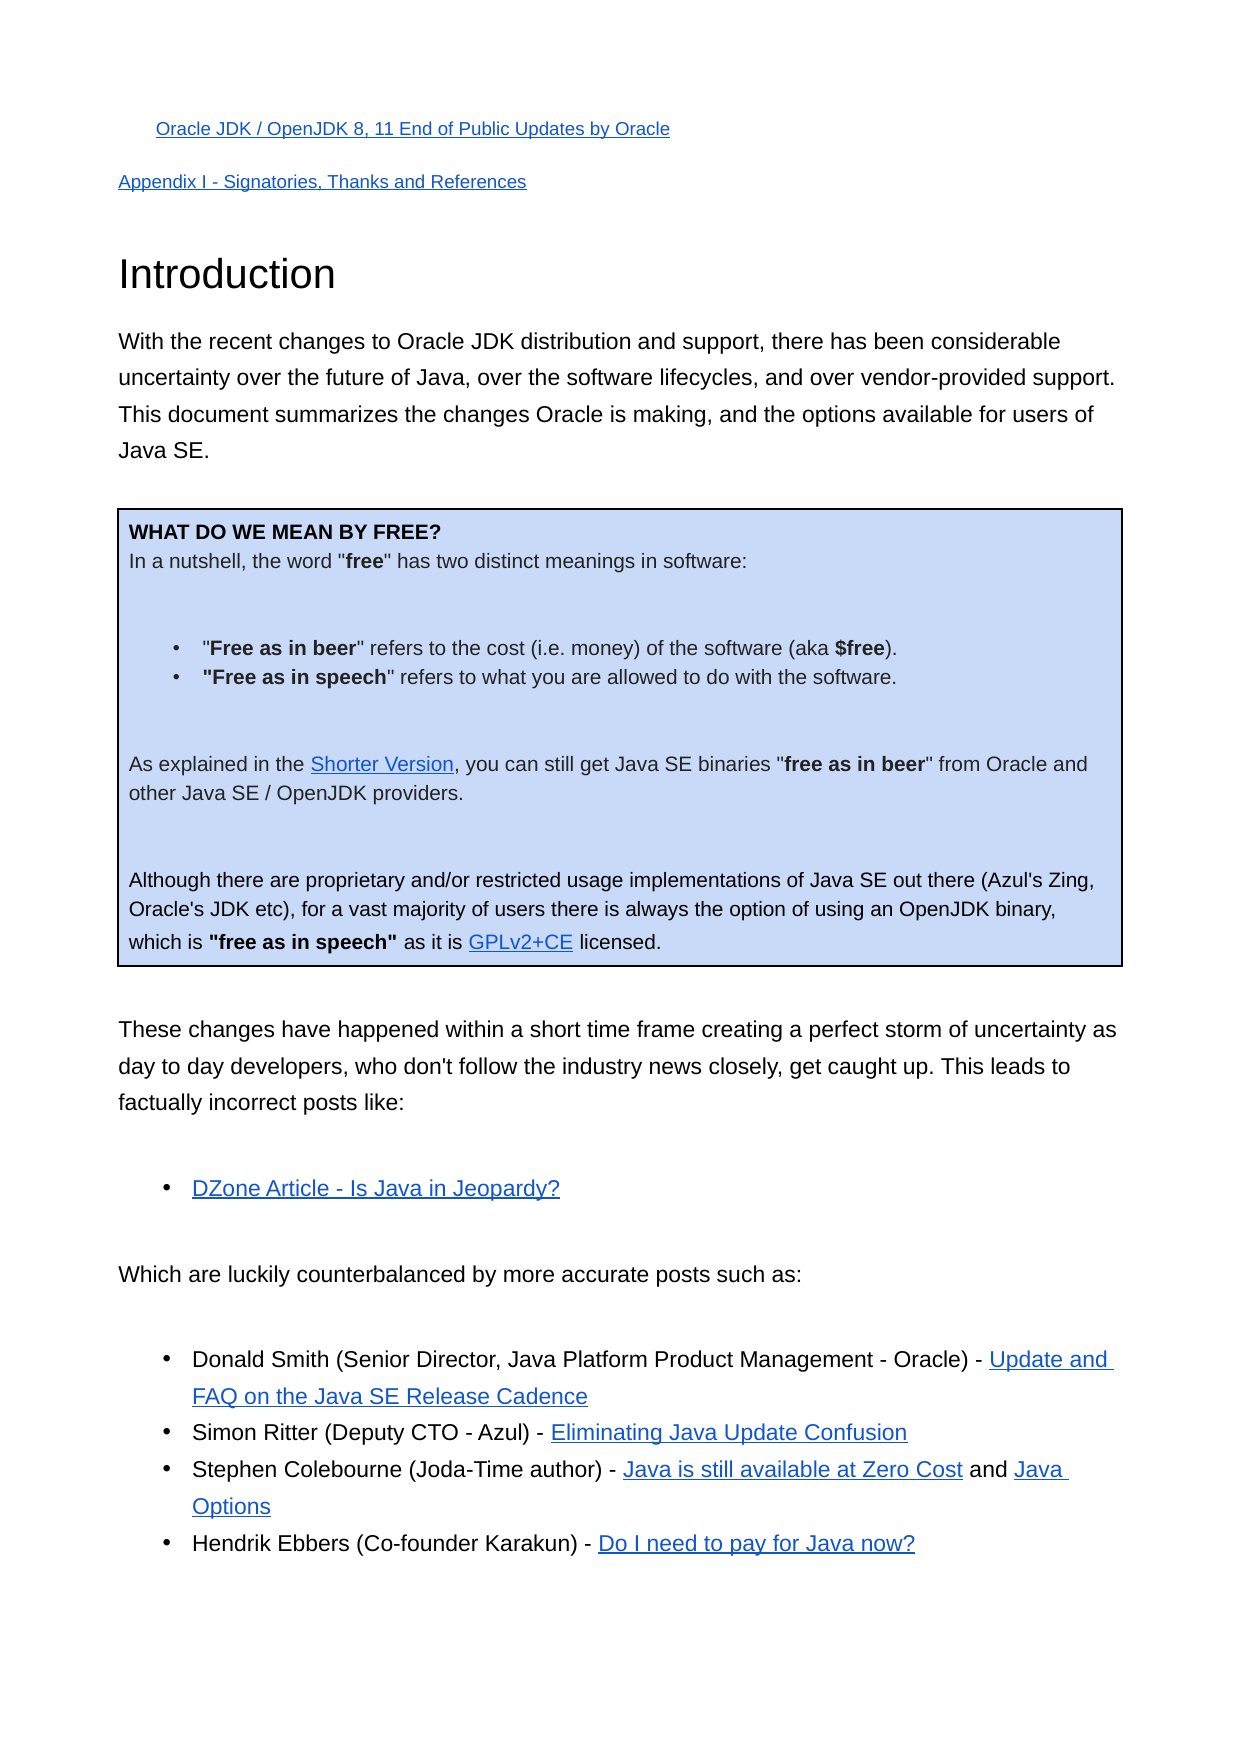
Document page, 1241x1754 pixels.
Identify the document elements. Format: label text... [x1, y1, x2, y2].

text Appendix I - Signatories, Thanks and References [118, 165, 1122, 193]
list Simon Ritter (Deputy CTO - Azul) - Eliminating Java Update Confusion [162, 1419, 1122, 1446]
list DZone Article - Is Java in Jeopardy? [162, 1174, 1122, 1201]
text These changes have happened within a short time frame creating a perfect storm of uncertainty as day to day developers, who don't follow the industry news closely, get caught up. This leads to factually incorrect posts like: [118, 1016, 1122, 1115]
list Hendrik Ebbers (Co-founder Karakun) - Do I need to pay for Java now? [162, 1529, 1122, 1556]
text Oracle JDK / OpenJDK 8, 11 End of Public Updates by Oracle [156, 118, 1122, 140]
table_header WHAT DO WE MEAN BY FREE? In a nutshell, the word "free" has two distinct meanings in software: "Free as in beer" refers to the cost (i.e. money) of the software (aka $free). "Free as in speech" refers to what you are allowed to do with the software. As explained in the Shorter Version, you can still get Java SE binaries "free as in beer" from Oracle and other Java SE / OpenJDK providers. Although there are proprietary and/or restricted usage implementations of Java SE out there (Azul's Zing, Oracle's JDK etc), for a vast majority of users there is always the option of using an OpenJDK binary, which is "free as in speech" as it is GPLv2+CE licensed. [119, 510, 1121, 965]
text With the recent changes to Oracle JDK distribution and support, there has been considerable uncertainty over the future of Java, over the software lifecycles, and over vendor-provided support. This document summarizes the changes Oracle is making, and the options available for users of Java SE. [118, 328, 1122, 463]
text Which are luckily counterbalanced by more accurate posts such as: [118, 1261, 1122, 1287]
list Stephen Colebourne (Joda-Time author) - Java is still available at Zero Cost and Java Options [162, 1456, 1122, 1519]
list Donald Smith (Senior Director, Java Platform Product Management - Oracle) - Update and FAQ on the Java SE Release Cadence [162, 1346, 1122, 1409]
subtitle Introduction [118, 249, 1122, 297]
